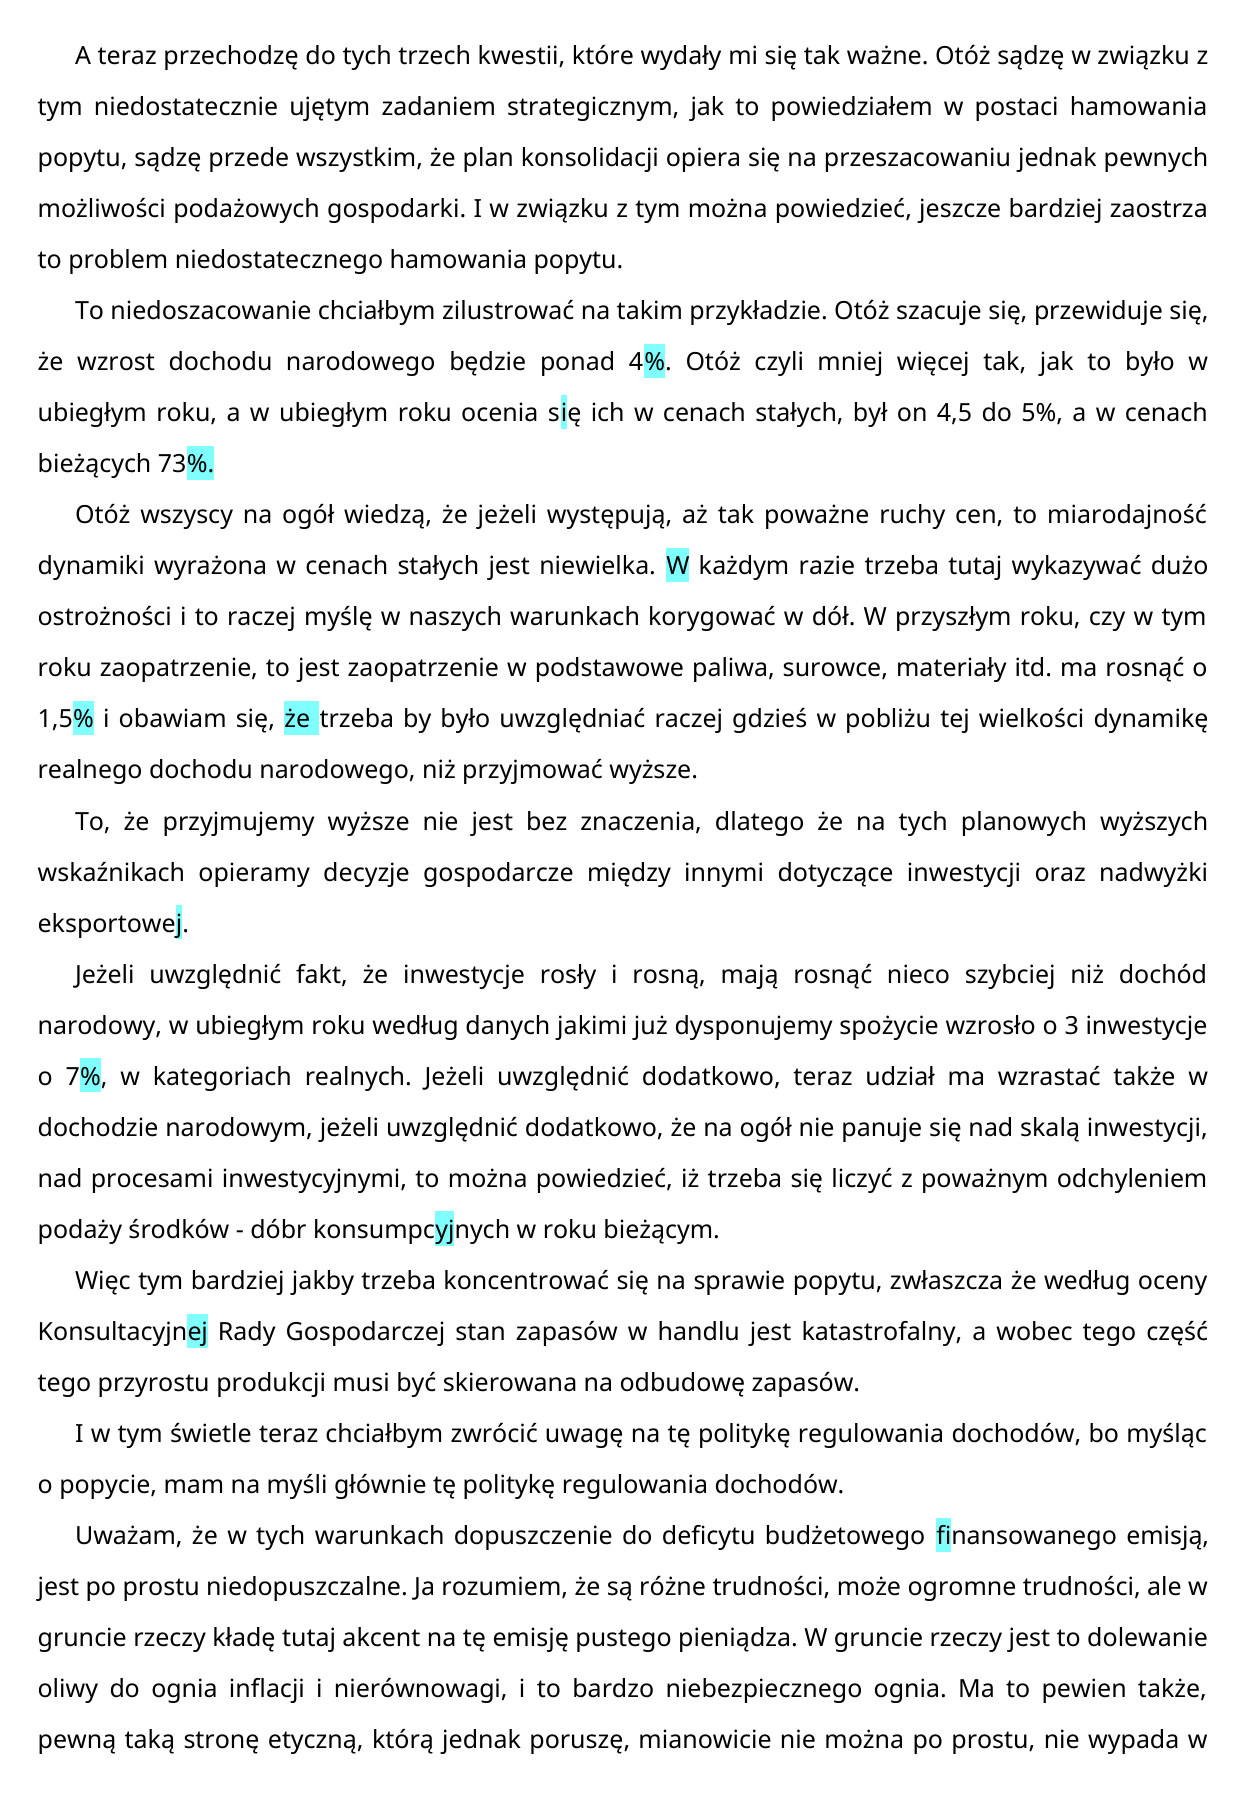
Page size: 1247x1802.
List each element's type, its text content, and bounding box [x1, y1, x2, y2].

text A teraz przechodzę do tych trzech kwestii, które wydały mi się tak ważne. Otóż sądzę w związku z tym niedostatecznie ujętym zadaniem strategicznym, jak to powiedziałem w postaci hamowania popytu, sądzę przede wszystkim, że plan konsolidacji opiera się na przeszacowaniu jednak pewnych możliwości podażowych gospodarki. I w związku z tym można powiedzieć, jeszcze bardziej zaostrza to problem niedostatecznego hamowania popytu. [37, 37, 1209, 276]
text To, że przyjmujemy wyższe nie jest bez znaczenia, dlatego że na tych planowych wyższych wskaźnikach opieramy decyzje gospodarcze między innymi dotyczące inwestycji oraz nadwyżki eksportowej. [37, 803, 1209, 939]
text Otóż wszyscy na ogół wiedzą, że jeżeli występują, aż tak poważne ruchy cen, to miarodajność dynamiki wyrażona w cenach stałych jest niewielka. W każdym razie trzeba tutaj wykazywać dużo ostrożności i to raczej myślę w naszych warunkach korygować w dół. W przyszłym roku, czy w tym roku zaopatrzenie, to jest zaopatrzenie w podstawowe paliwa, surowce, materiały itd. ma rosnąć o 1,5% i obawiam się, że trzeba by było uwzględniać raczej gdzieś w pobliżu tej wielkości dynamikę realnego dochodu narodowego, niż przyjmować wyższe. [37, 497, 1209, 786]
text Więc tym bardziej jakby trzeba koncentrować się na sprawie popytu, zwłaszcza że według oceny Konsultacyjnej Rady Gospodarczej stan zapasów w handlu jest katastrofalny, a wobec tego część tego przyrostu produkcji musi być skierowana na odbudowę zapasów. [37, 1262, 1209, 1399]
text Jeżeli uwzględnić fakt, że inwestycje rosły i rosną, mają rosnąć nieco szybciej niż dochód narodowy, w ubiegłym roku według danych jakimi już dysponujemy spożycie wzrosło o 3 inwestycje o 7%, w kategoriach realnych. Jeżeli uwzględnić dodatkowo, teraz udział ma wzrastać także w dochodzie narodowym, jeżeli uwzględnić dodatkowo, że na ogół nie panuje się nad skalą inwestycji, nad procesami inwestycyjnymi, to można powiedzieć, iż trzeba się liczyć z poważnym odchyleniem podaży środków - dóbr konsumpcyjnych w roku bieżącym. [37, 956, 1209, 1246]
text I w tym świetle teraz chciałbym zwrócić uwagę na tę politykę regulowania dochodów, bo myśląc o popycie, mam na myśli głównie tę politykę regulowania dochodów. [37, 1416, 1209, 1501]
text Uważam, że w tych warunkach dopuszczenie do deficytu budżetowego finansowanego emisją, jest po prostu niedopuszczalne. Ja rozumiem, że są różne trudności, może ogromne trudności, ale w gruncie rzeczy kładę tutaj akcent na tę emisję pustego pieniądza. W gruncie rzeczy jest to dolewanie oliwy do ognia inflacji i nierównowagi, i to bardzo niebezpiecznego ognia. Ma to pewien także, pewną taką stronę etyczną, którą jednak poruszę, mianowicie nie można po prostu, nie wypada w [37, 1518, 1209, 1756]
text To niedoszacowanie chciałbym zilustrować na takim przykładzie. Otóż szacuje się, przewiduje się, że wzrost dochodu narodowego będzie ponad 4%. Otóż czyli mniej więcej tak, jak to było w ubiegłym roku, a w ubiegłym roku ocenia się ich w cenach stałych, był on 4,5 do 5%, a w cenach bieżących 73%. [37, 293, 1209, 480]
